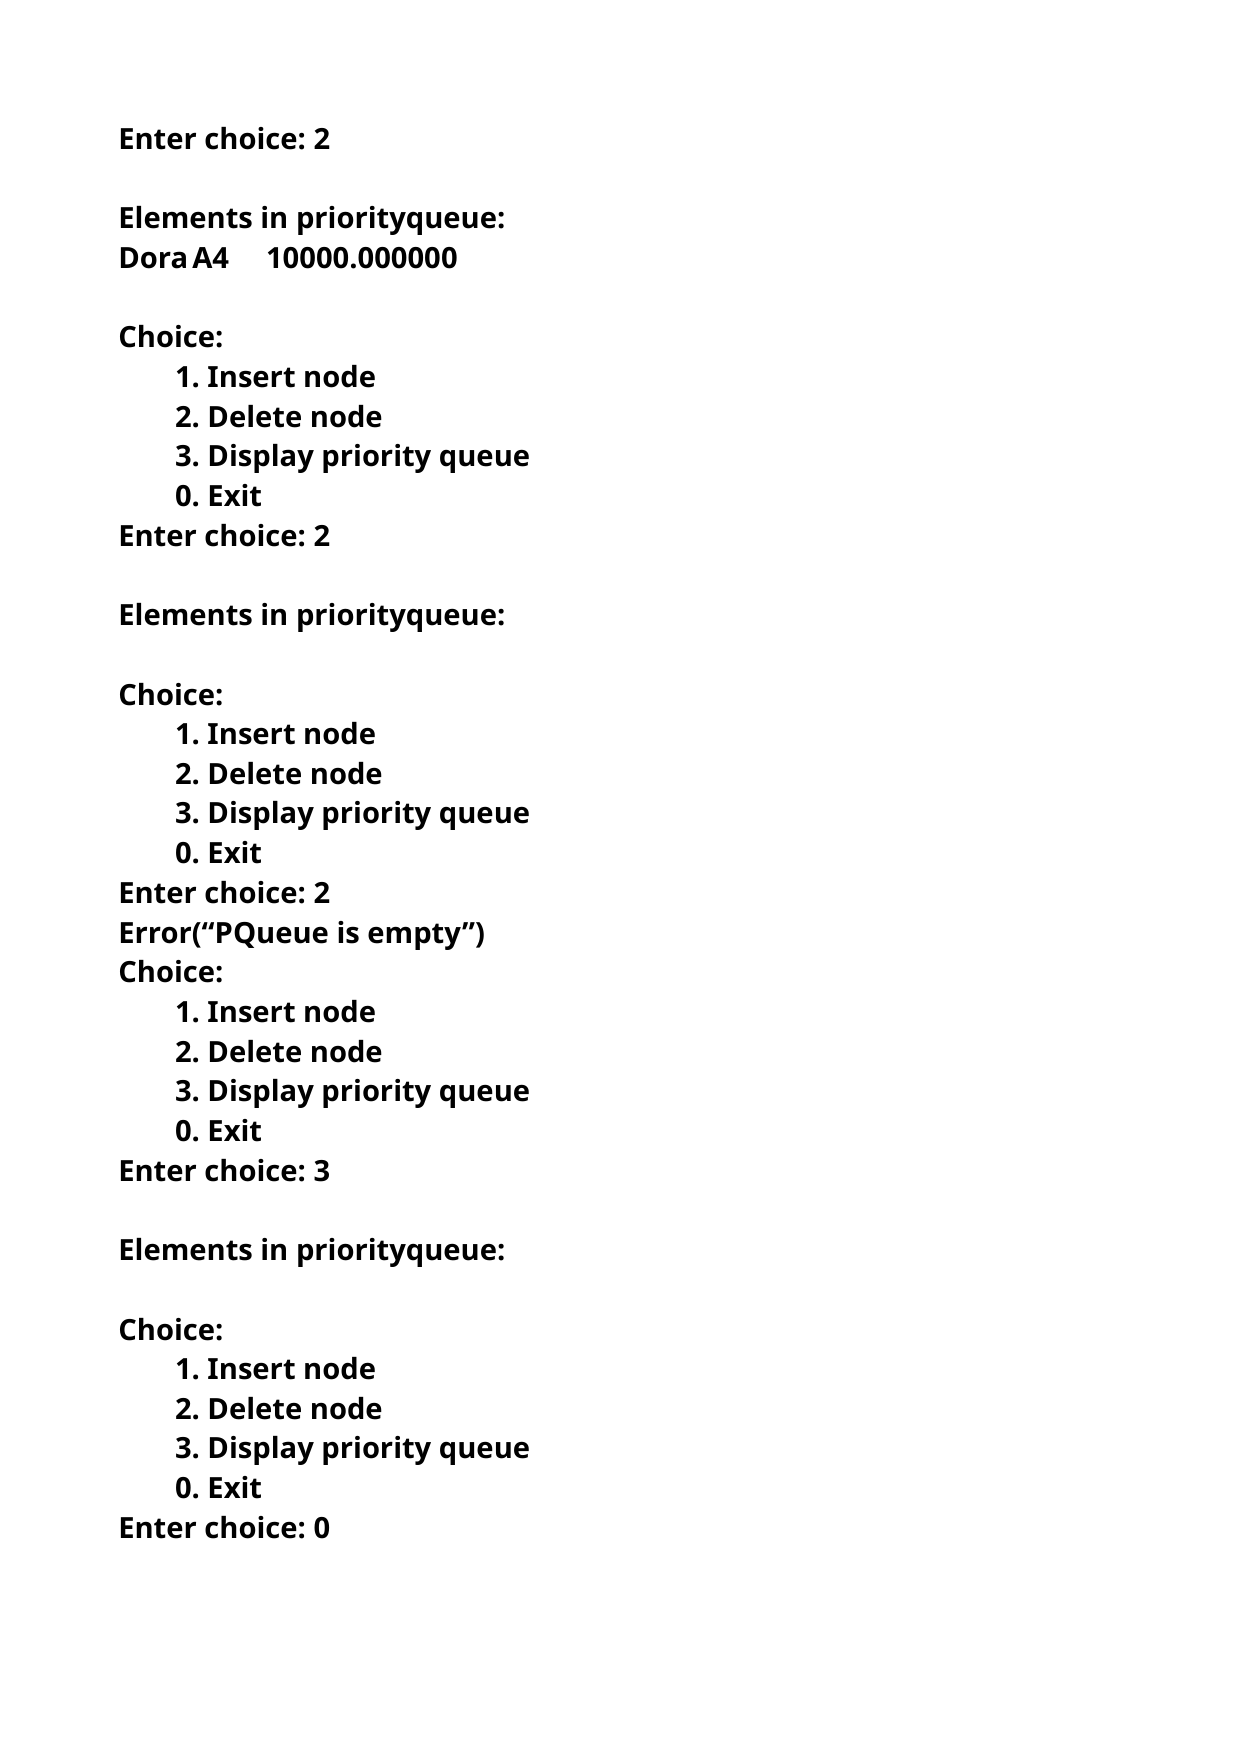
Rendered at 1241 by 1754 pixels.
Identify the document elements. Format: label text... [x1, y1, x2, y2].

text Choice: [118, 674, 1122, 713]
text Elements in priorityqueue: [118, 197, 1122, 237]
text Enter choice: 2 [118, 515, 1122, 555]
text Enter choice: 3 [118, 1150, 1122, 1190]
text Choice: [118, 1309, 1122, 1348]
text Choice: [118, 952, 1122, 991]
text 2. Delete node [118, 396, 1122, 436]
text 3. Display priority queue [118, 436, 1122, 475]
text 3. Display priority queue [118, 793, 1122, 832]
text 3. Display priority queue [118, 1428, 1122, 1467]
text Error(“PQueue is empty”) [118, 912, 1122, 952]
text 2. Delete node [118, 1031, 1122, 1071]
text 0. Exit [118, 832, 1122, 872]
text 1. Insert node [118, 1348, 1122, 1388]
text Enter choice: 2 [118, 872, 1122, 912]
text Elements in priorityqueue: [118, 1229, 1122, 1269]
text 3. Display priority queue [118, 1071, 1122, 1110]
text 1. Insert node [118, 991, 1122, 1031]
text Dora A4 10000.000000 [118, 237, 1122, 277]
text 1. Insert node [118, 713, 1122, 753]
text Choice: [118, 317, 1122, 356]
text 2. Delete node [118, 1388, 1122, 1428]
text Enter choice: 0 [118, 1507, 1122, 1547]
text 1. Insert node [118, 356, 1122, 396]
text 2. Delete node [118, 753, 1122, 793]
text 0. Exit [118, 475, 1122, 515]
text Enter choice: 2 [118, 118, 1122, 158]
text 0. Exit [118, 1467, 1122, 1507]
text 0. Exit [118, 1110, 1122, 1150]
text Elements in priorityqueue: [118, 594, 1122, 634]
